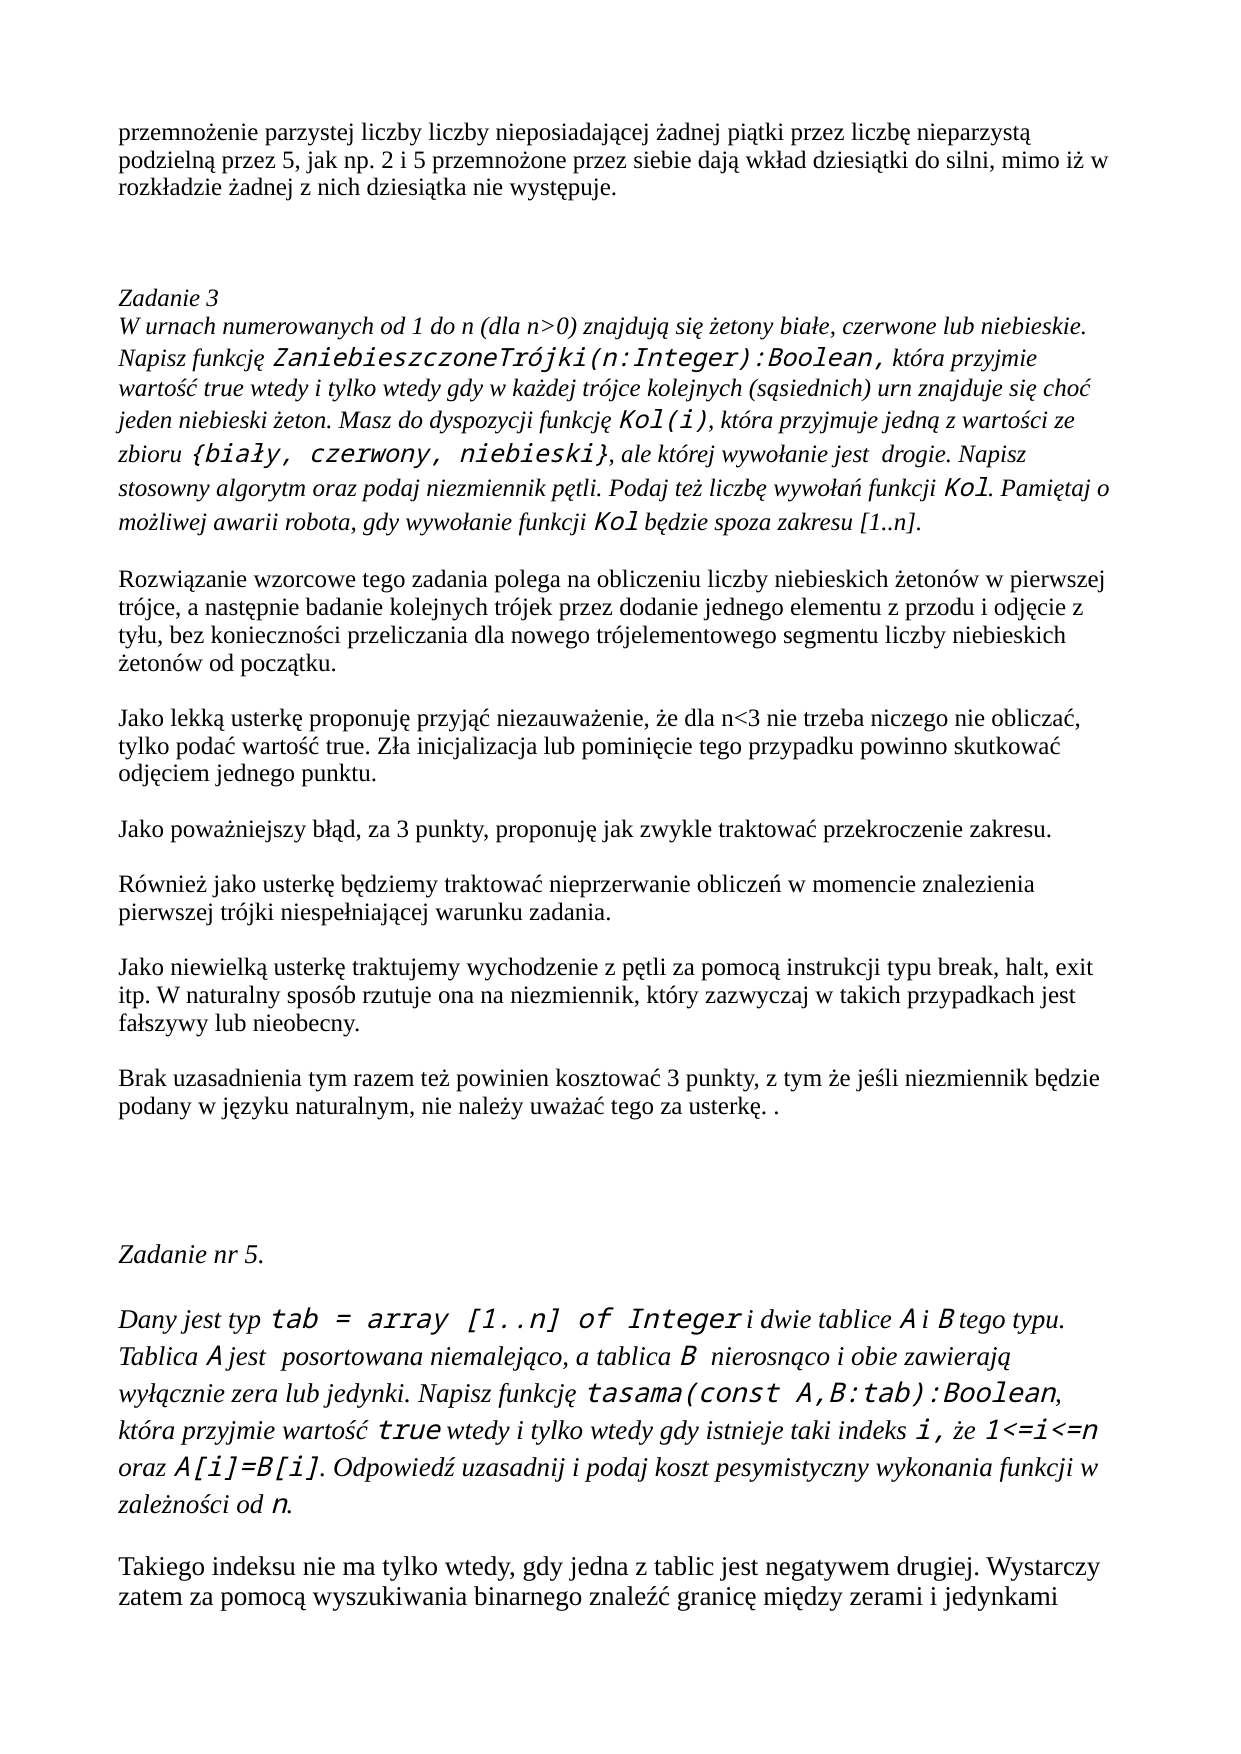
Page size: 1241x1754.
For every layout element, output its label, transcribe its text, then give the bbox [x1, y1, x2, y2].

text Również jako usterkę będziemy traktować nieprzerwanie obliczeń w momencie znalezienia pierwszej trójki niespełniającej warunku zadania. [118, 870, 1122, 926]
text Dany jest typ tab = array [1..n] of Integer i dwie tablice A i B tego typu. Tablica A jest posortowana niemalejąco, a tablica B nierosnąco i obie zawierają wyłącznie zera lub jedynki. Napisz funkcję tasama(const A,B:tab):Boolean, która przyjmie wartość true wtedy i tylko wtedy gdy istnieje taki indeks i, że 1<=i<=n oraz A[i]=B[i]. Odpowiedź uzasadnij i podaj koszt pesymistyczny wykonania funkcji w zależności od n. [118, 1300, 1122, 1521]
text Zadanie nr 5. [118, 1240, 1122, 1270]
text Rozwiązanie wzorcowe tego zadania polega na obliczeniu liczby niebieskich żetonów w pierwszej trójce, a następnie badanie kolejnych trójek przez dodanie jednego elementu z przodu i odjęcie z tyłu, bez konieczności przeliczania dla nowego trójelementowego segmentu liczby niebieskich żetonów od początku. [118, 566, 1122, 676]
text Brak uzasadnienia tym razem też powinien kosztować 3 punkty, z tym że jeśli niezmiennik będzie podany w języku naturalnym, nie należy uważać tego za usterkę. . [118, 1064, 1122, 1120]
text W urnach numerowanych od 1 do n (dla n>0) znajdują się żetony białe, czerwone lub niebieskie. Napisz funkcję ZaniebieszczoneTrójki(n:Integer):Boolean, która przyjmie wartość true wtedy i tylko wtedy gdy w każdej trójce kolejnych (sąsiednich) urn znajduje się choć jeden niebieski żeton. Masz do dyspozycji funkcję Kol(i), która przyjmuje jedną z wartości ze zbioru {biały, czerwony, niebieski}, ale której wywołanie jest drogie. Napisz stosowny algorytm oraz podaj niezmiennik pętli. Podaj też liczbę wywołań funkcji Kol. Pamiętaj o możliwej awarii robota, gdy wywołanie funkcji Kol będzie spoza zakresu [1..n]. [118, 312, 1122, 538]
text przemnożenie parzystej liczby liczby nieposiadającej żadnej piątki przez liczbę nieparzystą podzielną przez 5, jak np. 2 i 5 przemnożone przez siebie dają wkład dziesiątki do silni, mimo iż w rozkładzie żadnej z nich dziesiątka nie występuje. [118, 118, 1122, 201]
text Takiego indeksu nie ma tylko wtedy, gdy jedna z tablic jest negatywem drugiej. Wystarczy zatem za pomocą wyszukiwania binarnego znaleźć granicę między zerami i jedynkami [118, 1551, 1122, 1611]
text Jako niewielką usterkę traktujemy wychodzenie z pętli za pomocą instrukcji typu break, halt, exit itp. W naturalny sposób rzutuje ona na niezmiennik, który zazwyczaj w takich przypadkach jest fałszywy lub nieobecny. [118, 953, 1122, 1037]
text Jako poważniejszy błąd, za 3 punkty, proponuję jak zwykle traktować przekroczenie zakresu. [118, 815, 1122, 843]
text Jako lekką usterkę proponuję przyjąć niezauważenie, że dla n<3 nie trzeba niczego nie obliczać, tylko podać wartość true. Zła inicjalizacja lub pominięcie tego przypadku powinno skutkować odjęciem jednego punktu. [118, 704, 1122, 787]
text Zadanie 3 [118, 284, 1122, 312]
